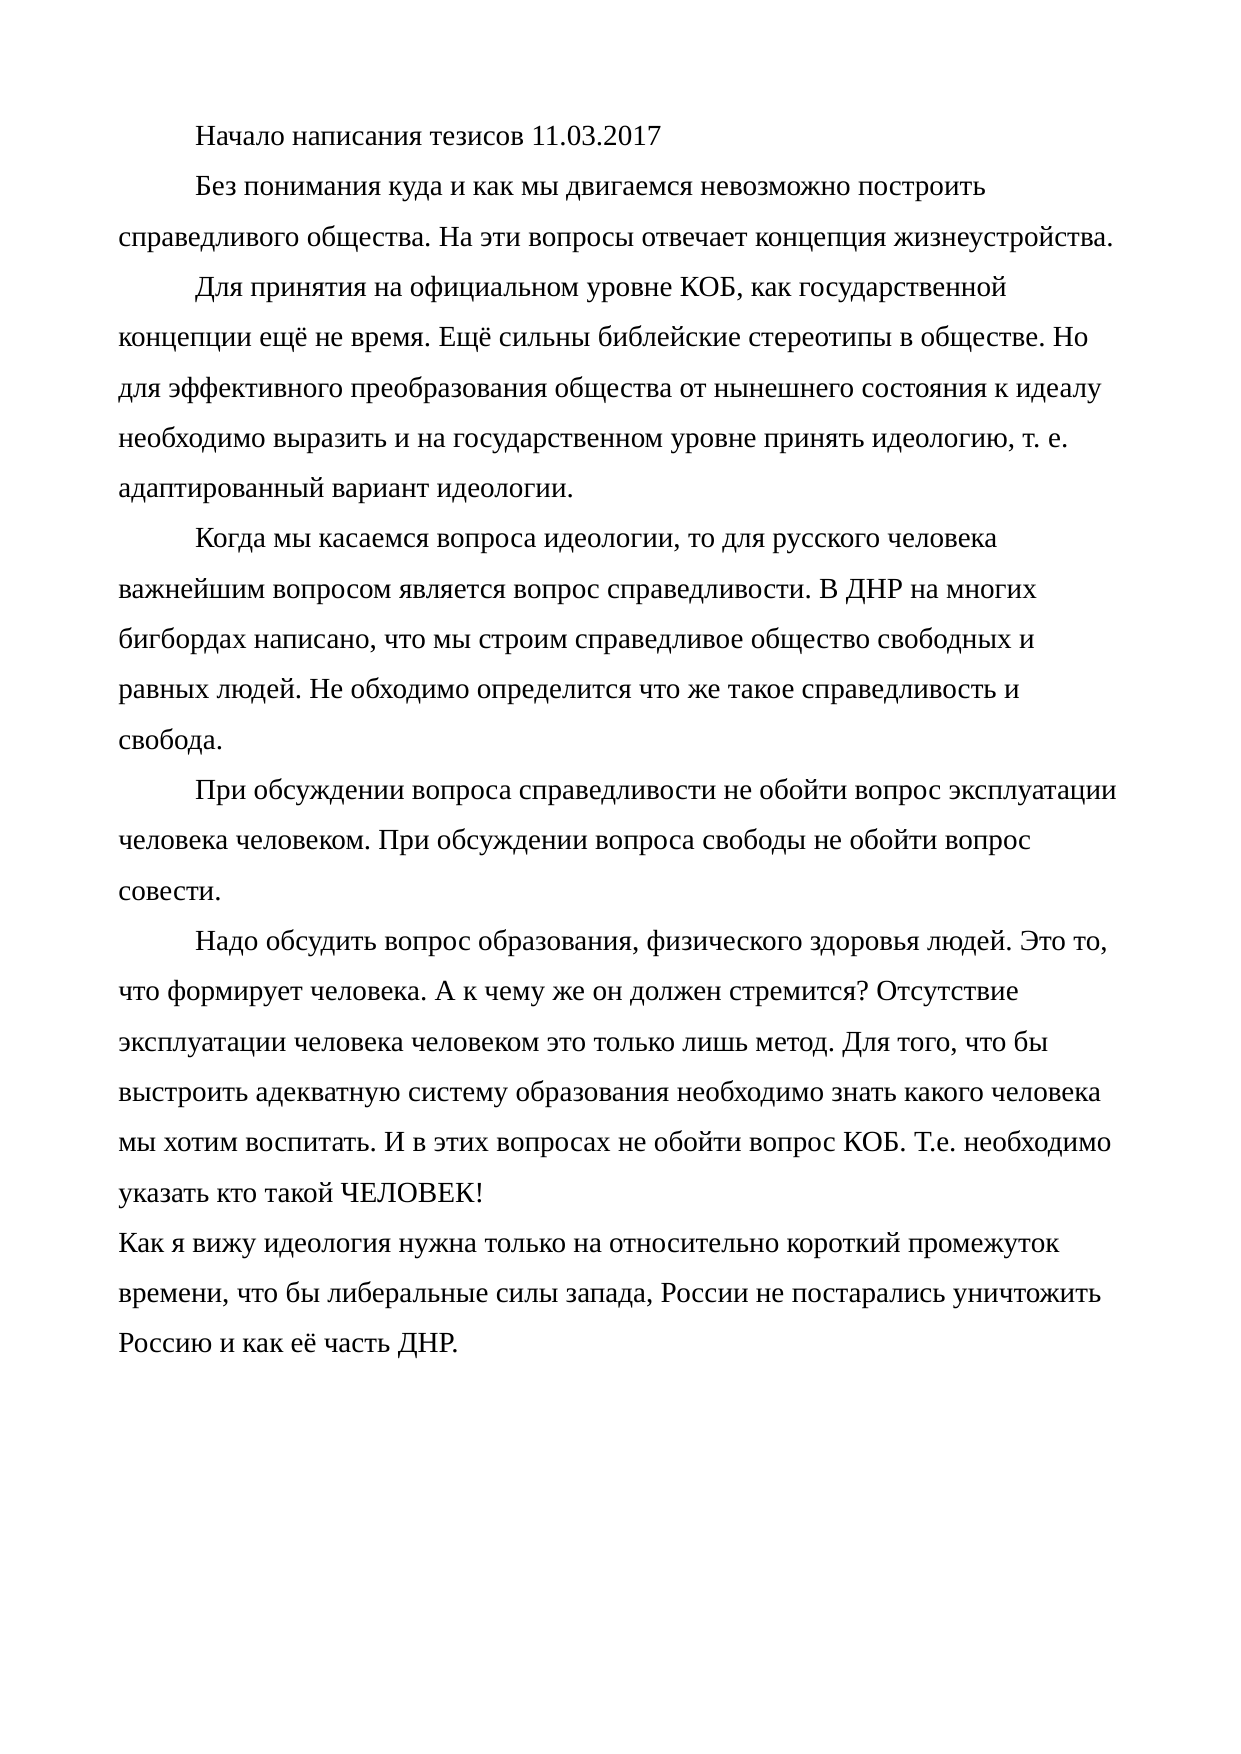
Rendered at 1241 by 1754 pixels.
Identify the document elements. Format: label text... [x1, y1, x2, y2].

text Начало написания тезисов 11.03.2017 [118, 118, 1122, 152]
text Когда мы касаемся вопроса идеологии, то для русского человека важнейшим вопросом является вопрос справедливости. В ДНР на многих бигбордах написано, что мы строим справедливое общество свободных и равных людей. Не обходимо определится что же такое справедливость и свобода. [118, 521, 1122, 755]
text При обсуждении вопроса справедливости не обойти вопрос эксплуатации человека человеком. При обсуждении вопроса свободы не обойти вопрос совести. [118, 772, 1122, 906]
text Надо обсудить вопрос образования, физического здоровья людей. Это то, что формирует человека. А к чему же он должен стремится? Отсутствие эксплуатации человека человеком это только лишь метод. Для того, что бы выстроить адекватную систему образования необходимо знать какого человека мы хотим воспитать. И в этих вопросах не обойти вопрос КОБ. Т.е. необходимо указать кто такой ЧЕЛОВЕК! Как я вижу идеология нужна только на относительно короткий промежуток времени, что бы либеральные силы запада, России не постарались уничтожить Россию и как её часть ДНР. [118, 923, 1122, 1359]
text Для принятия на официальном уровне КОБ, как государственной концепции ещё не время. Ещё сильны библейские стереотипы в обществе. Но для эффективного преобразования общества от нынешнего состояния к идеалу необходимо выразить и на государственном уровне принять идеологию, т. е. адаптированный вариант идеологии. [118, 269, 1122, 504]
text Без понимания куда и как мы двигаемся невозможно построить справедливого общества. На эти вопросы отвечает концепция жизнеустройства. [118, 168, 1122, 252]
